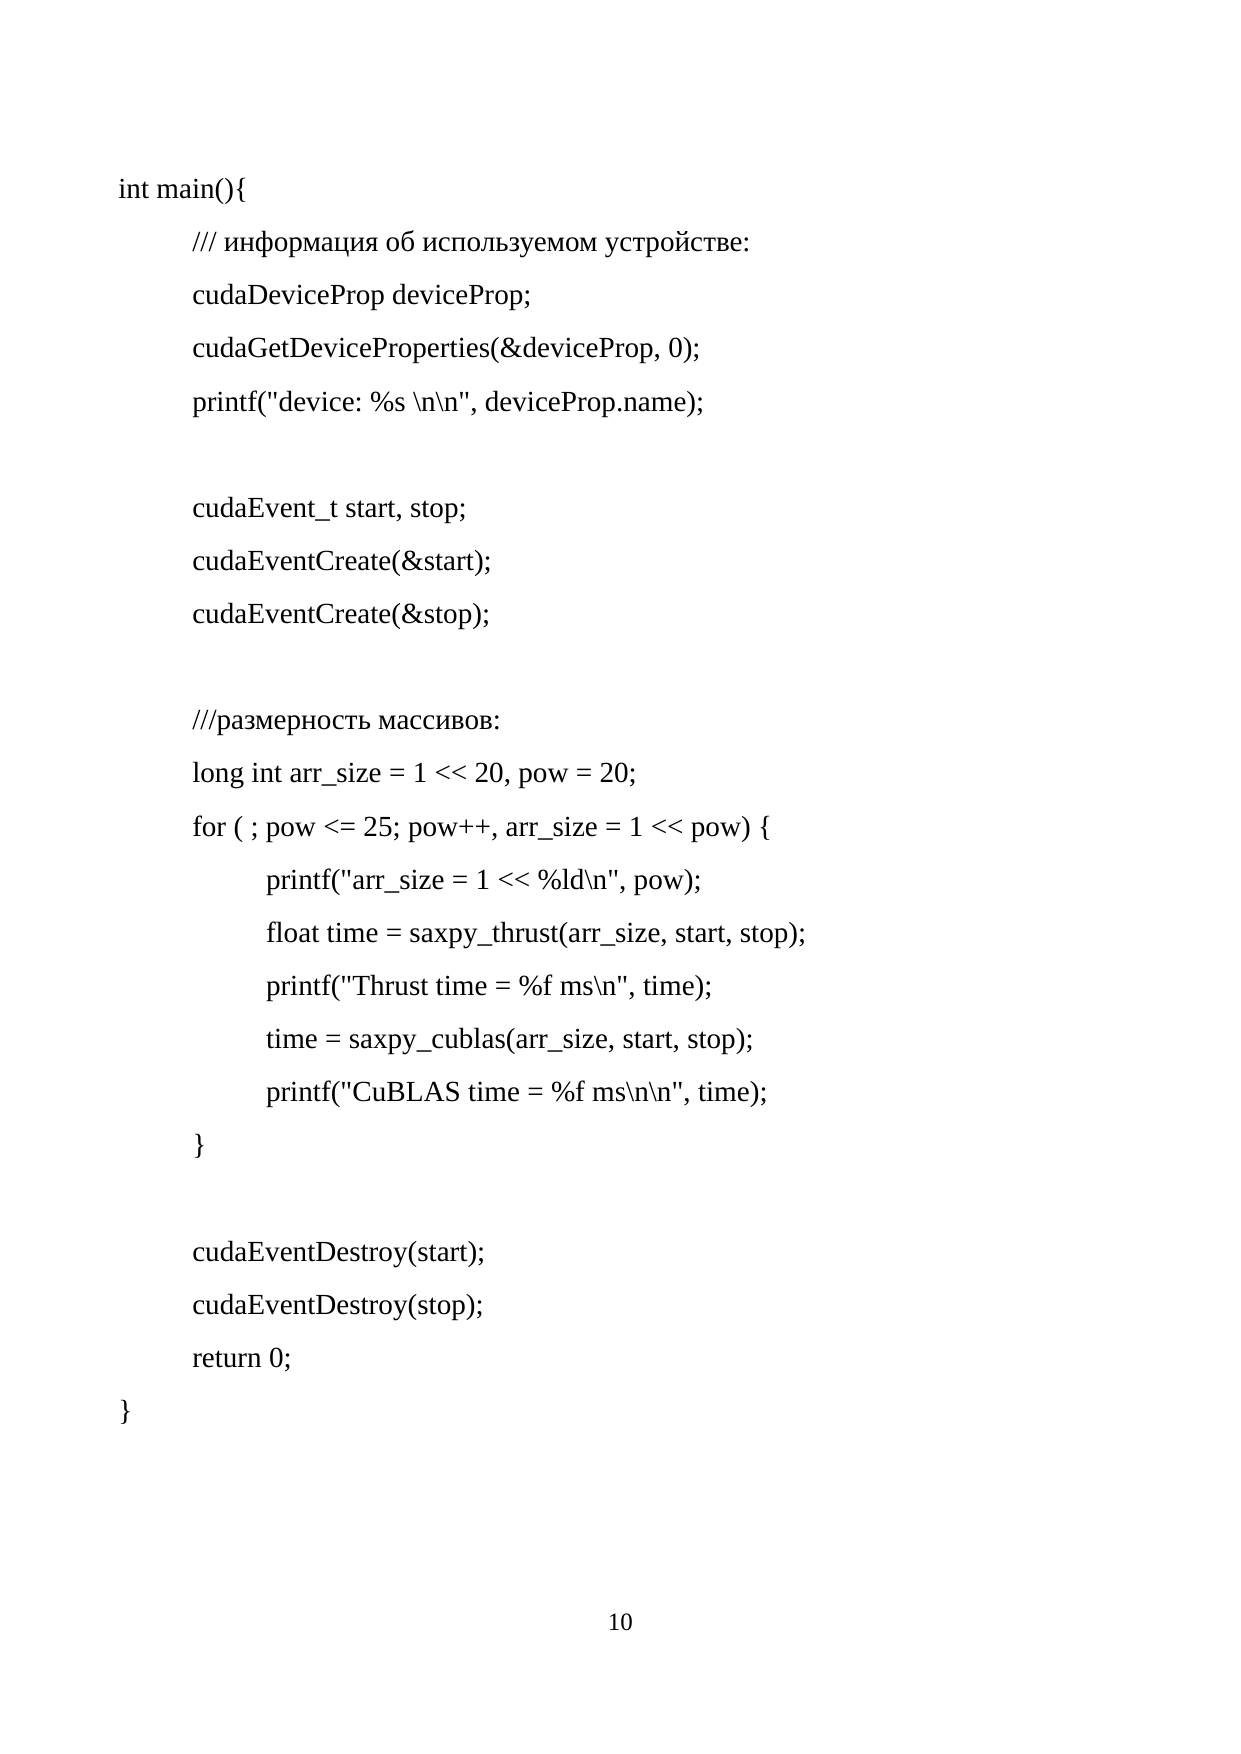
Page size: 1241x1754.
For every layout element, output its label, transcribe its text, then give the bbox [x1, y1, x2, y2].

text printf("CuBLAS time = %f ms\n\n", time); [118, 1074, 1122, 1108]
text return 0; [118, 1340, 1122, 1373]
text for ( ; pow <= 25; pow++, arr_size = 1 << pow) { [118, 809, 1122, 842]
text cudaEventDestroy(stop); [118, 1287, 1122, 1320]
text cudaEventCreate(&stop); [118, 596, 1122, 630]
text } [118, 1127, 1122, 1161]
text float time = saxpy_thrust(arr_size, start, stop); [118, 915, 1122, 948]
text printf("device: %s \n\n", deviceProp.name); [118, 384, 1122, 417]
text ///размерность массивов: [118, 702, 1122, 736]
text } [118, 1393, 1122, 1427]
text cudaEventCreate(&start); [118, 543, 1122, 577]
text /// информация об используемом устройстве: [118, 224, 1122, 258]
text cudaDeviceProp deviceProp; [118, 277, 1122, 311]
text cudaGetDeviceProperties(&deviceProp, 0); [118, 331, 1122, 364]
text printf("Thrust time = %f ms\n", time); [118, 968, 1122, 1002]
text cudaEvent_t start, stop; [118, 490, 1122, 523]
text printf("arr_size = 1 << %ld\n", pow); [118, 862, 1122, 895]
text int main(){ [118, 171, 1122, 205]
text long int arr_size = 1 << 20, pow = 20; [118, 756, 1122, 789]
text time = saxpy_cublas(arr_size, start, stop); [118, 1021, 1122, 1055]
text cudaEventDestroy(start); [118, 1234, 1122, 1267]
